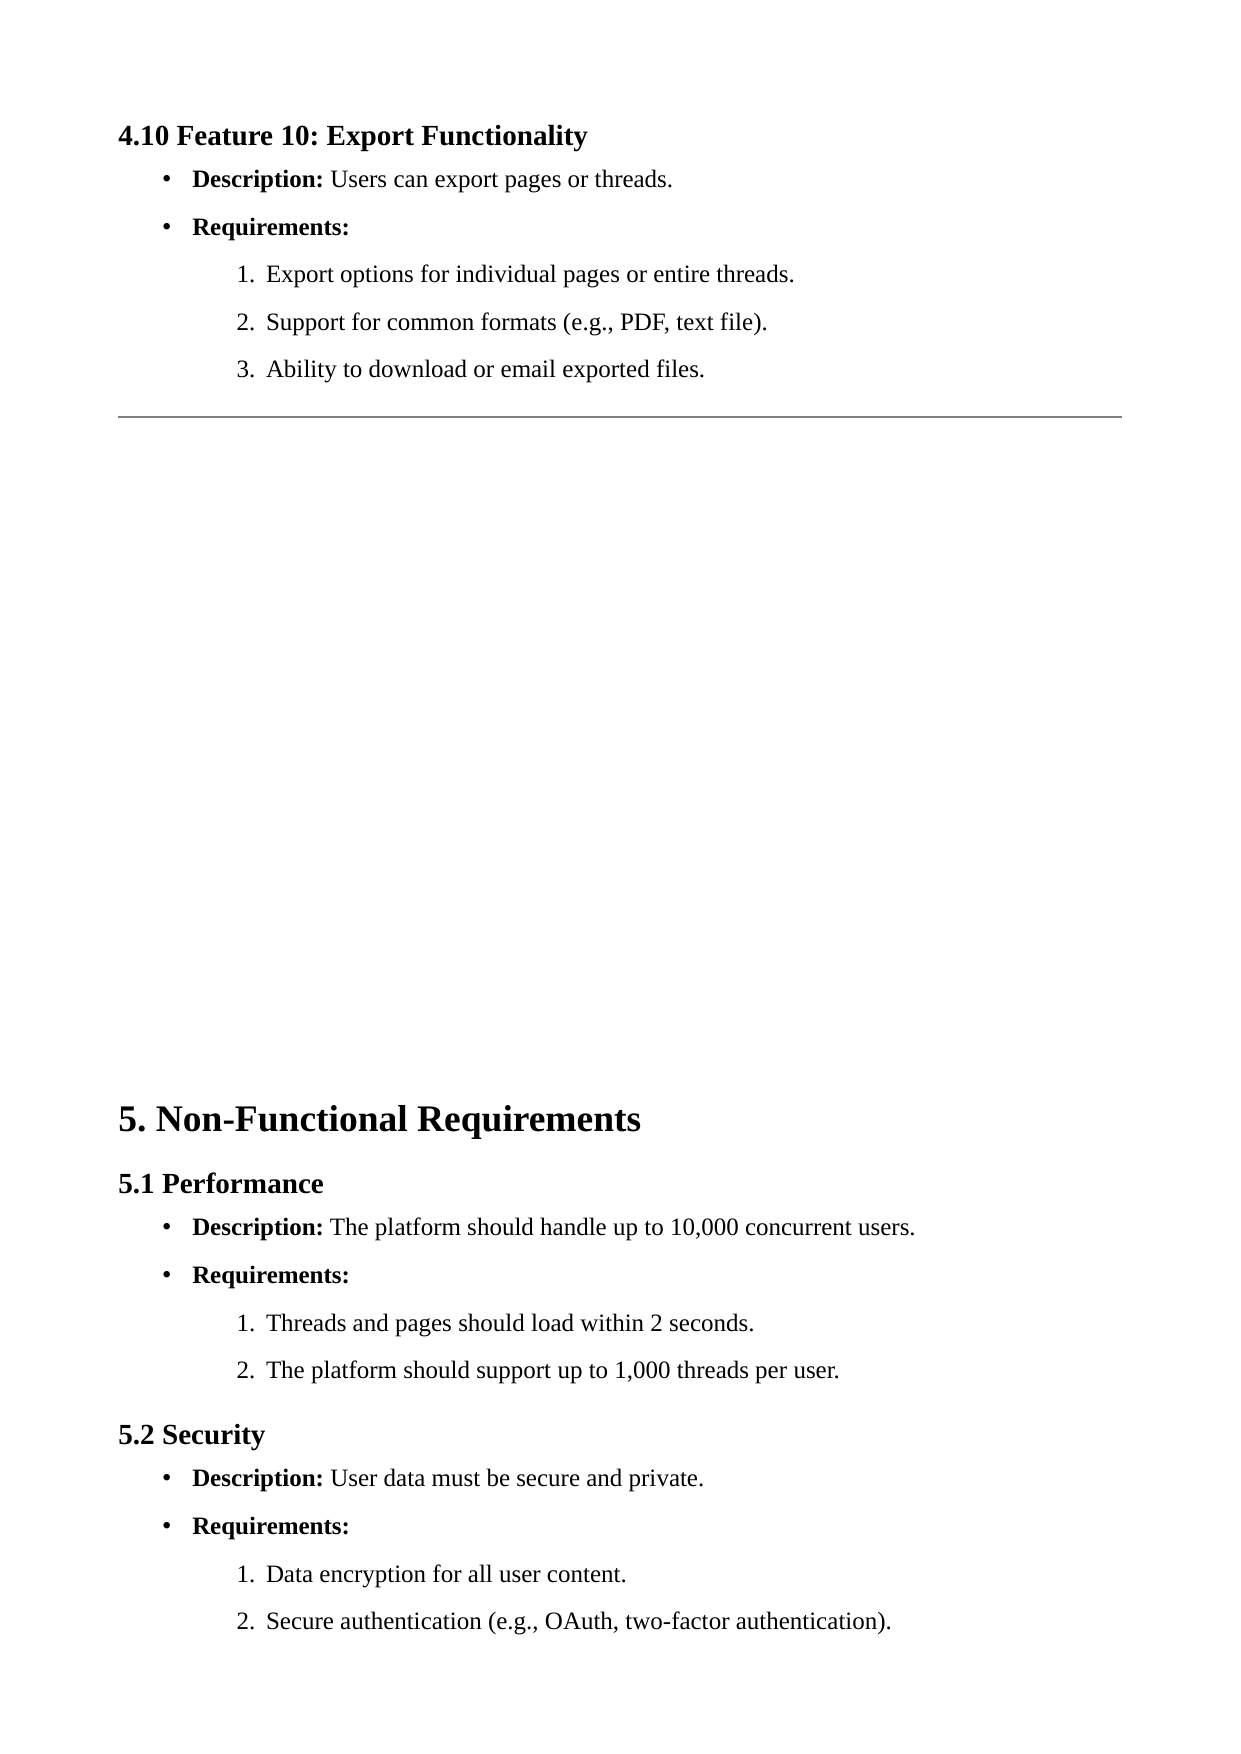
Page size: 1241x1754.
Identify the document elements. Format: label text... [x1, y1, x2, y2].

list Description: Users can export pages or threads. [162, 164, 1122, 193]
list Requirements: [162, 212, 1122, 241]
list Support for common formats (e.g., PDF, text file). [236, 307, 1122, 336]
subtitle 5.1 Performance [118, 1166, 1122, 1200]
list Ability to download or email exported files. [236, 354, 1122, 383]
subtitle 4.10 Feature 10: Export Functionality [118, 118, 1122, 152]
subtitle 5.2 Security [118, 1417, 1122, 1451]
list Requirements: [162, 1511, 1122, 1540]
list Export options for individual pages or entire threads. [236, 259, 1122, 288]
list The platform should support up to 1,000 threads per user. [236, 1355, 1122, 1384]
list Secure authentication (e.g., OAuth, two-factor authentication). [236, 1606, 1122, 1635]
list Requirements: [162, 1260, 1122, 1289]
list Description: User data must be secure and private. [162, 1463, 1122, 1492]
list Data encryption for all user content. [236, 1559, 1122, 1587]
list Threads and pages should load within 2 seconds. [236, 1308, 1122, 1336]
list Description: The platform should handle up to 10,000 concurrent users. [162, 1212, 1122, 1241]
subtitle 5. Non-Functional Requirements [118, 1096, 1122, 1139]
